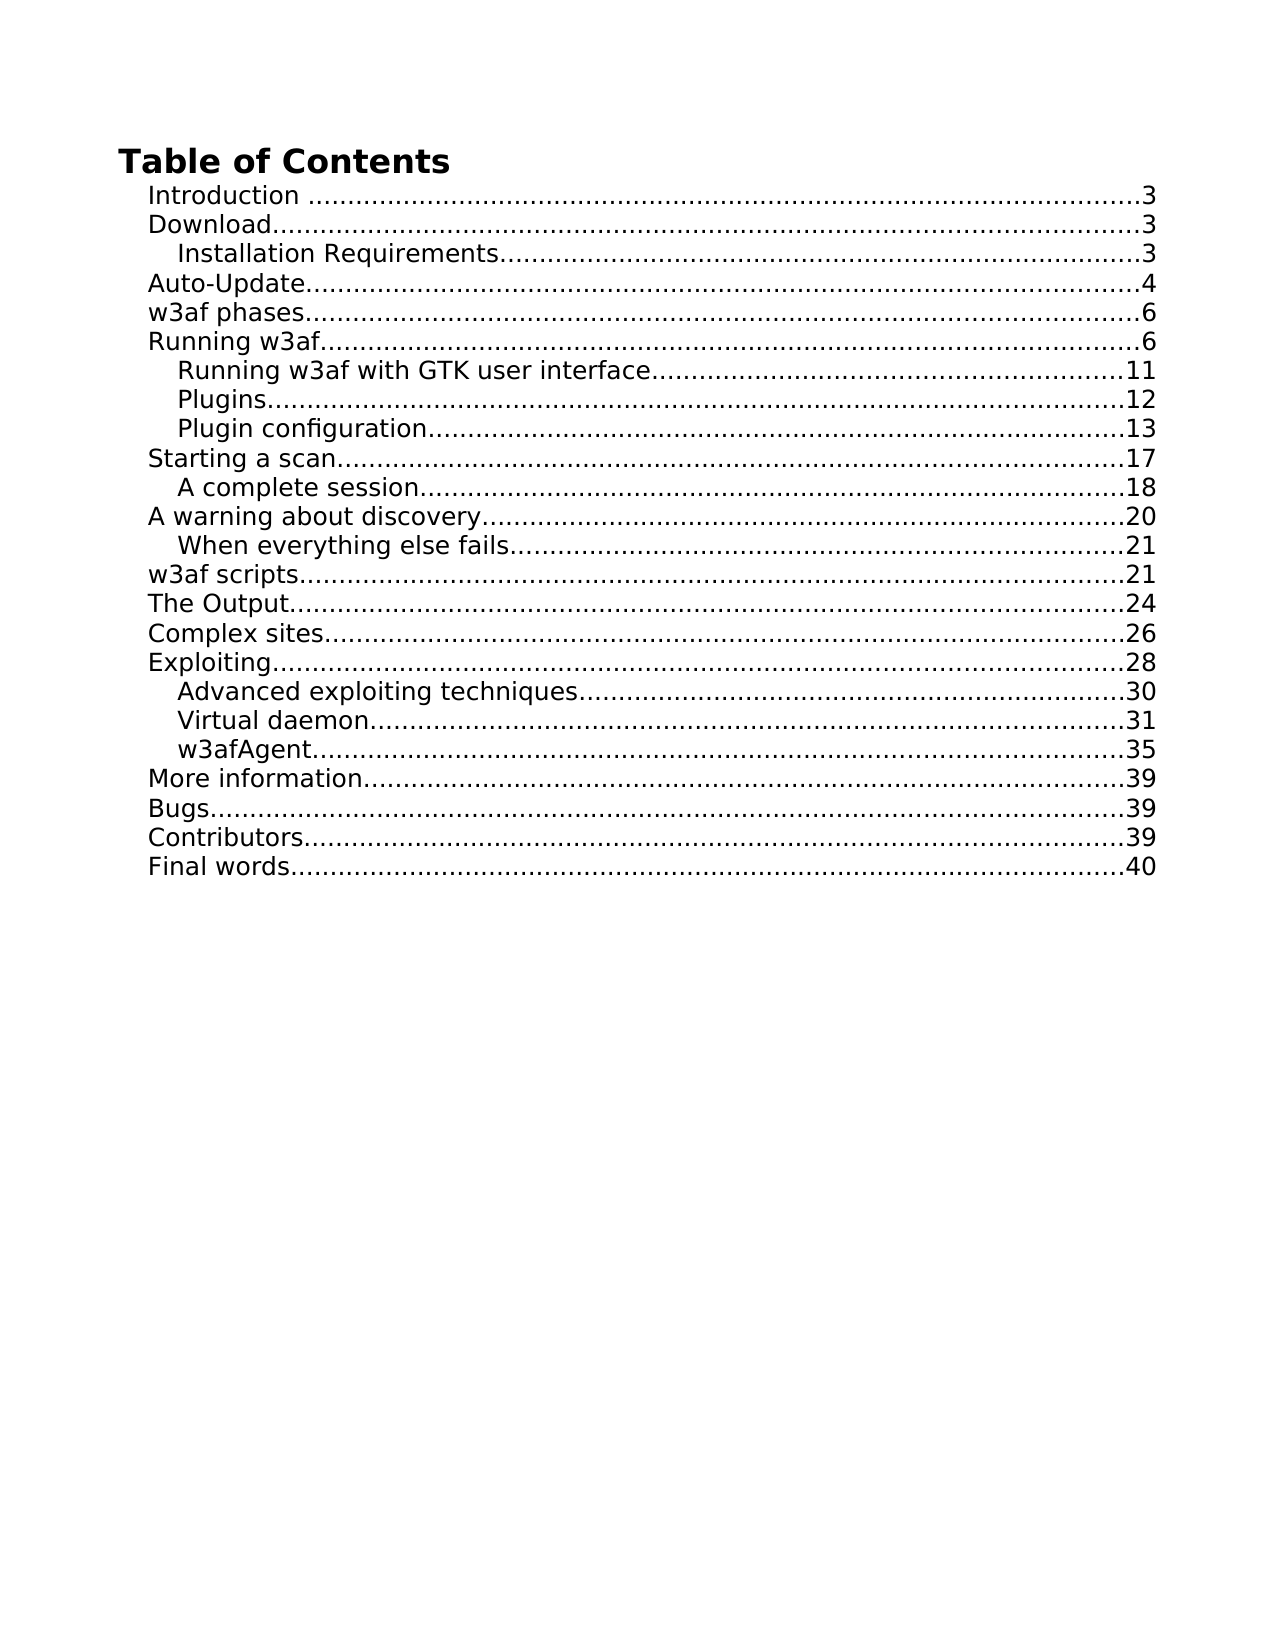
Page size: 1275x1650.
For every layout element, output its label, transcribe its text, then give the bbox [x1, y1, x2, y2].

text Plugin configuration 13 [177, 414, 1157, 444]
text The Output 24 [148, 589, 1157, 619]
text A complete session 18 [177, 473, 1157, 502]
text Running w3af with GTK user interface 11 [177, 356, 1157, 385]
text Installation Requirements 3 [177, 239, 1157, 269]
text Plugins 12 [177, 385, 1157, 414]
text Auto-Update 4 [148, 269, 1157, 298]
text Bugs 39 [148, 794, 1157, 823]
text Advanced exploiting techniques 30 [177, 677, 1157, 706]
text w3af phases 6 [148, 298, 1157, 327]
text Running w3af 6 [148, 327, 1157, 356]
text w3af scripts 21 [148, 560, 1157, 589]
text More information 39 [148, 764, 1157, 794]
text Virtual daemon 31 [177, 706, 1157, 735]
text Download 3 [148, 210, 1157, 239]
text w3afAgent 35 [177, 735, 1157, 764]
text Starting a scan 17 [148, 444, 1157, 473]
text Final words 40 [148, 852, 1157, 881]
subtitle Table of Contents [118, 142, 1157, 181]
text Exploiting 28 [148, 648, 1157, 677]
text Contributors 39 [148, 823, 1157, 852]
text Introduction 3 [148, 181, 1157, 210]
text Complex sites 26 [148, 619, 1157, 648]
text When everything else fails... 21 [177, 531, 1157, 560]
text A warning about discovery 20 [148, 502, 1157, 531]
